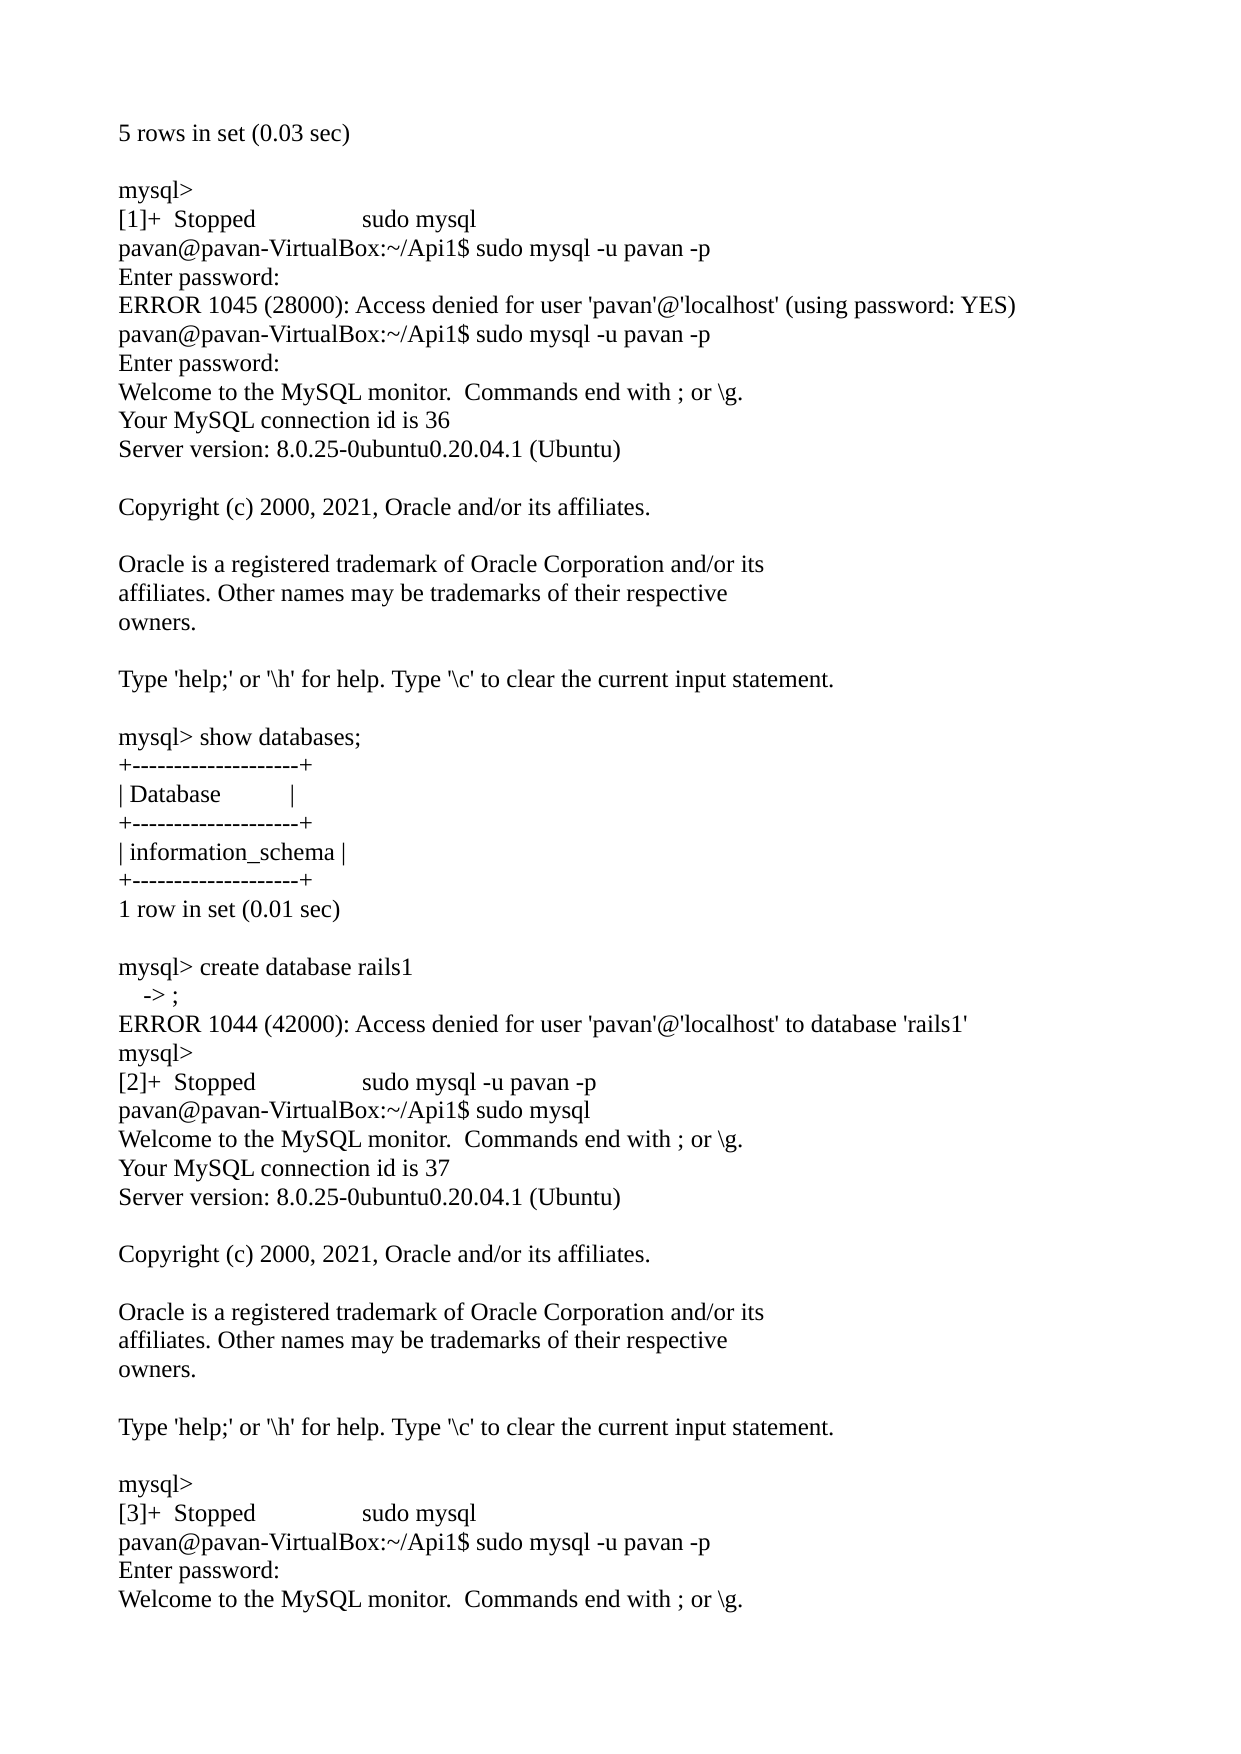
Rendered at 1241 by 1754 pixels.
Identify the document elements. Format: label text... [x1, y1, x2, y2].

text Oracle is a registered trademark of Oracle Corporation and/or its [118, 1297, 1122, 1326]
text 5 rows in set (0.03 sec) [118, 118, 1122, 147]
text Your MySQL connection id is 36 [118, 406, 1122, 434]
text affiliates. Other names may be trademarks of their respective [118, 1326, 1122, 1354]
text Type 'help;' or '\h' for help. Type '\c' to clear the current input statement. [118, 1412, 1122, 1441]
text Enter password: [118, 1556, 1122, 1584]
text mysql> [118, 176, 1122, 204]
text Welcome to the MySQL monitor. Commands end with ; or \g. [118, 1124, 1122, 1153]
text Enter password: [118, 262, 1122, 291]
text Oracle is a registered trademark of Oracle Corporation and/or its [118, 549, 1122, 578]
text | Database | [118, 779, 1122, 808]
text +--------------------+ [118, 751, 1122, 779]
text ERROR 1045 (28000): Access denied for user 'pavan'@'localhost' (using password: YES) [118, 291, 1122, 319]
text pavan@pavan-VirtualBox:~/Api1$ sudo mysql -u pavan -p [118, 233, 1122, 262]
text pavan@pavan-VirtualBox:~/Api1$ sudo mysql -u pavan -p [118, 1527, 1122, 1556]
text owners. [118, 607, 1122, 636]
text Server version: 8.0.25-0ubuntu0.20.04.1 (Ubuntu) [118, 434, 1122, 463]
text 1 row in set (0.01 sec) [118, 894, 1122, 923]
text mysql> [118, 1038, 1122, 1067]
text pavan@pavan-VirtualBox:~/Api1$ sudo mysql [118, 1096, 1122, 1124]
text mysql> create database rails1 [118, 952, 1122, 981]
text affiliates. Other names may be trademarks of their respective [118, 578, 1122, 607]
text Server version: 8.0.25-0ubuntu0.20.04.1 (Ubuntu) [118, 1182, 1122, 1211]
text [1]+ Stopped sudo mysql [118, 204, 1122, 233]
text [2]+ Stopped sudo mysql -u pavan -p [118, 1067, 1122, 1096]
text -> ; [118, 981, 1122, 1009]
text Welcome to the MySQL monitor. Commands end with ; or \g. [118, 1584, 1122, 1613]
text mysql> [118, 1469, 1122, 1498]
text Type 'help;' or '\h' for help. Type '\c' to clear the current input statement. [118, 664, 1122, 693]
text mysql> show databases; [118, 722, 1122, 751]
text owners. [118, 1354, 1122, 1383]
text +--------------------+ [118, 808, 1122, 837]
text | information_schema | [118, 837, 1122, 866]
text +--------------------+ [118, 866, 1122, 894]
text [3]+ Stopped sudo mysql [118, 1498, 1122, 1527]
text Welcome to the MySQL monitor. Commands end with ; or \g. [118, 377, 1122, 406]
text pavan@pavan-VirtualBox:~/Api1$ sudo mysql -u pavan -p [118, 319, 1122, 348]
text ERROR 1044 (42000): Access denied for user 'pavan'@'localhost' to database 'rails1' [118, 1009, 1122, 1038]
text Your MySQL connection id is 37 [118, 1153, 1122, 1182]
text Copyright (c) 2000, 2021, Oracle and/or its affiliates. [118, 492, 1122, 521]
text Copyright (c) 2000, 2021, Oracle and/or its affiliates. [118, 1239, 1122, 1268]
text Enter password: [118, 348, 1122, 377]
